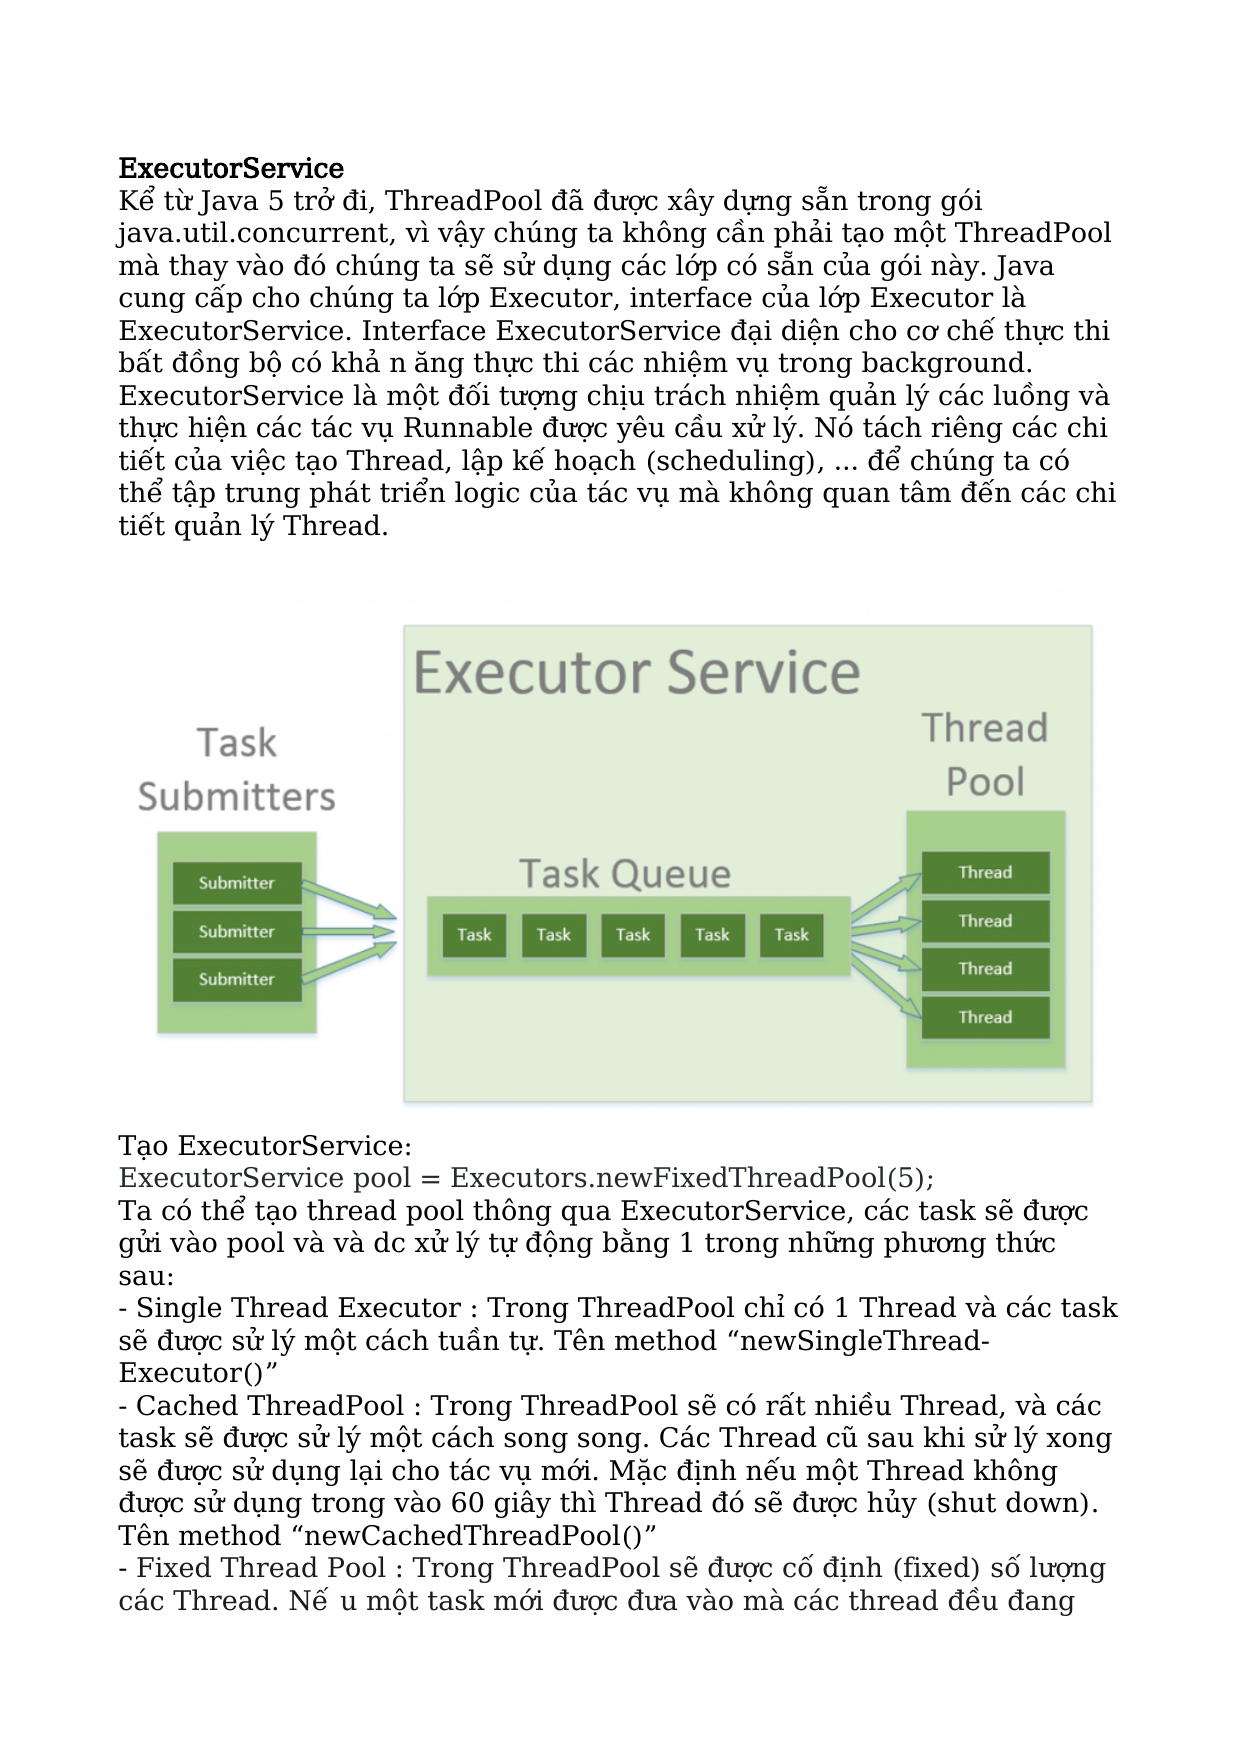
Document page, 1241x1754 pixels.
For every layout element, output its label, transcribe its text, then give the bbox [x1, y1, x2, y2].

text - Fixed Thread Pool : Trong ThreadPool sẽ được cố định (fixed) số lượng các Thread. Nế u một task mới được đưa vào mà các thread đều đang [118, 1551, 1122, 1616]
text Ta có thể tạo thread pool thông qua ExecutorService, các task sẽ được gửi vào pool và và dc xử lý tự động bằng 1 trong những phương thức sau: [118, 1193, 1122, 1291]
picture [118, 567, 1123, 1129]
text ExecutorService pool = Executors.newFixedThreadPool(5); [118, 1161, 1122, 1193]
text ExecutorService [118, 151, 1122, 183]
text - Cached ThreadPool : Trong ThreadPool sẽ có rất nhiều Thread, và các task sẽ được sử lý một cách song song. Các Thread cũ sau khi sử lý xong sẽ được sử dụng lại cho tác vụ mới. Mặc định nếu một Thread không được sử dụng trong vào 60 giây thì Thread đó sẽ được hủy (shut down). Tên method “newCachedThreadPool()” [118, 1388, 1122, 1551]
text Kể từ Java 5 trở đi, ThreadPool đã được xây dựng sẵn trong gói java.util.concurrent, vì vậy chúng ta không cần phải tạo một ThreadPool mà thay vào đó chúng ta sẽ sử dụng các lớp có sẵn của gói này. Java cung cấp cho chúng ta lớp Executor, interface của lớp Executor là ExecutorService. Interface ExecutorService đại diện cho cơ chế thực thi bất đồng bộ có khả n ăng thực thi các nhiệm vụ trong background. ExecutorService là một đối tượng chịu trách nhiệm quản lý các luồng và thực hiện các tác vụ Runnable được yêu cầu xử lý. Nó tách riêng các chi tiết của việc tạo Thread, lập kế hoạch (scheduling), … để chúng ta có thể tập trung phát triển logic của tác vụ mà không quan tâm đến các chi tiết quản lý Thread. [118, 183, 1122, 541]
text - Single Thread Executor : Trong ThreadPool chỉ có 1 Thread và các task sẽ được sử lý một cách tuần tự. Tên method “newSingleThread-Executor()” [118, 1291, 1122, 1388]
text Tạo ExecutorService: [118, 1129, 1122, 1161]
text [118, 541, 1122, 567]
